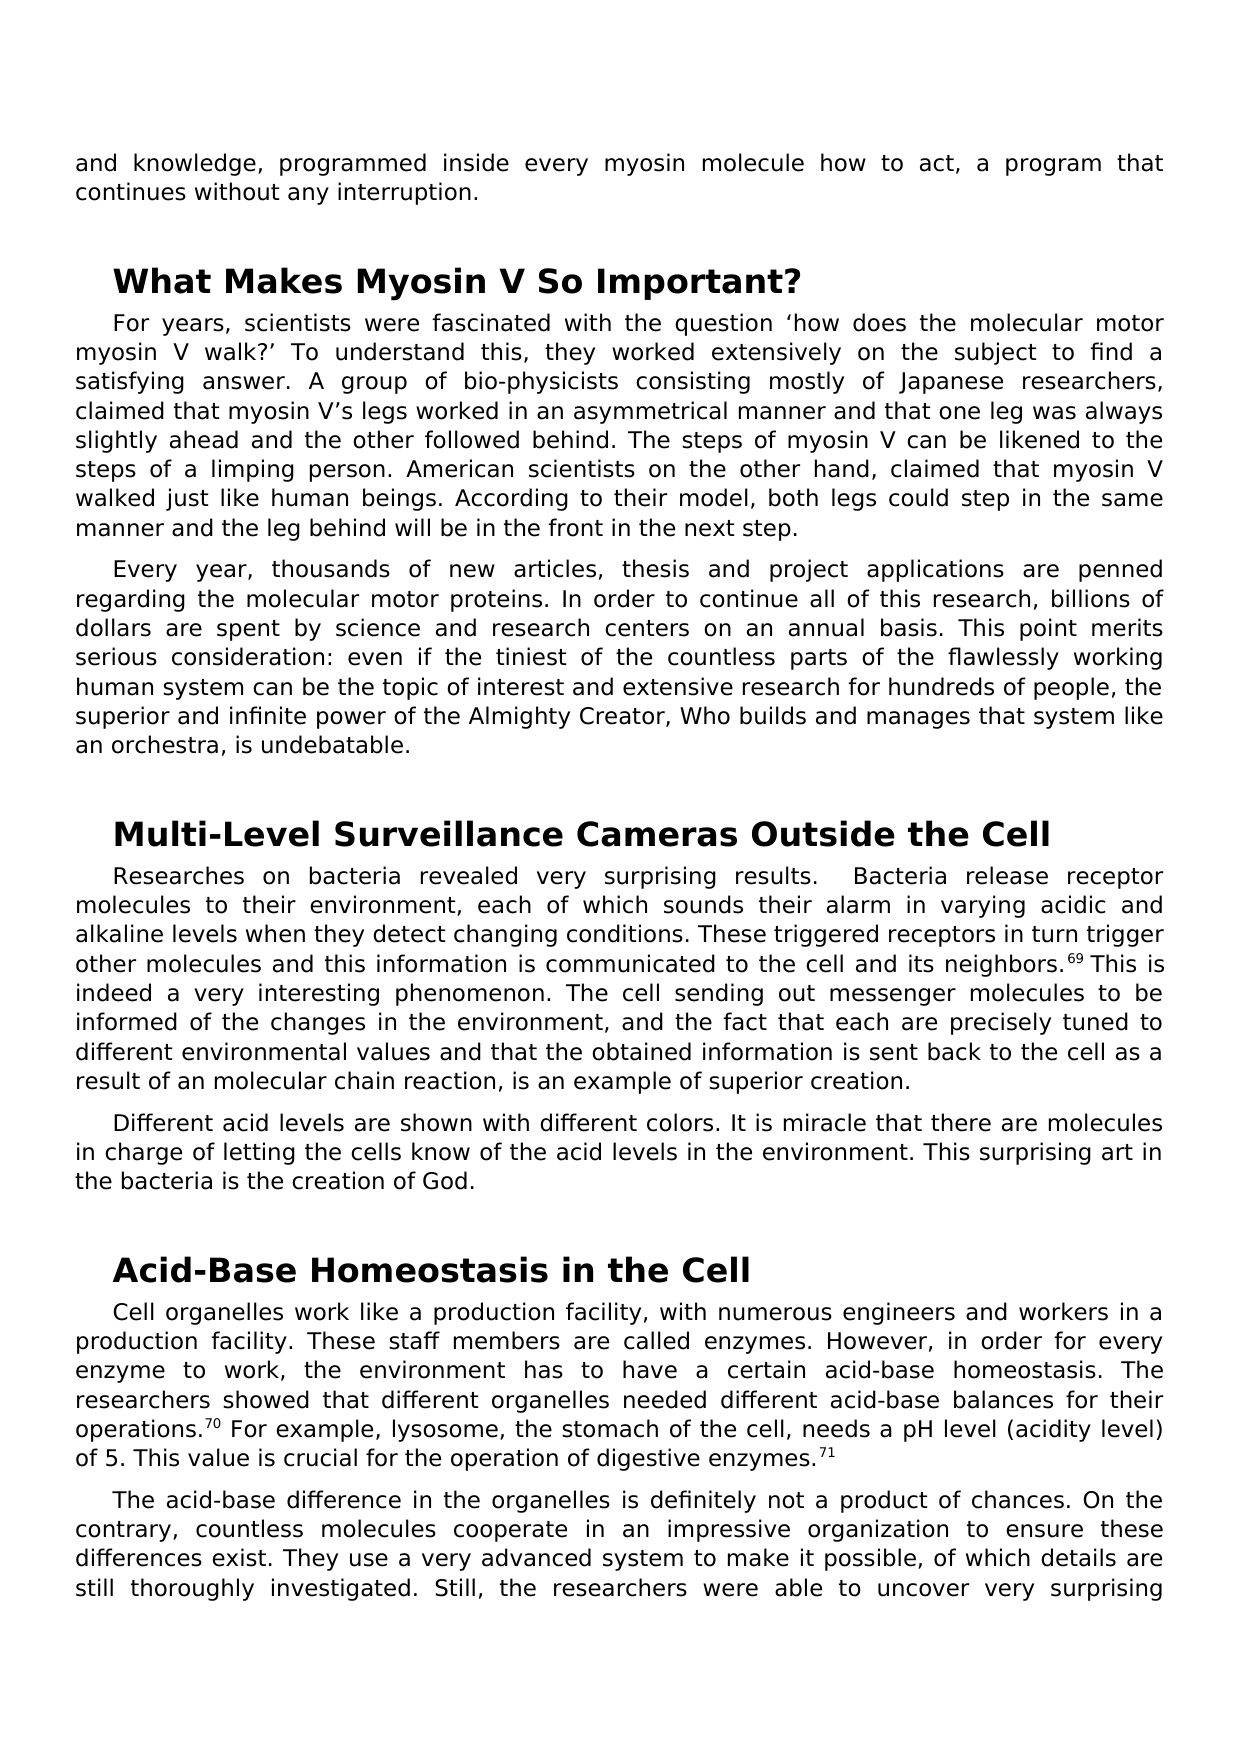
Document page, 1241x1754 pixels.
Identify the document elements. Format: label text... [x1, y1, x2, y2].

text Researches on bacteria revealed very surprising results. Bacteria release receptor molecules to their environment, each of which sounds their alarm in varying acidic and alkaline levels when they detect changing conditions. These triggered receptors in turn trigger other molecules and this information is communicated to the cell and its neighbors.69 This is indeed a very interesting phenomenon. The cell sending out messenger molecules to be informed of the changes in the environment, and the fact that each are precisely tuned to different environmental values and that the obtained information is sent back to the cell as a result of an molecular chain reaction, is an example of superior creation. [75, 863, 1165, 1094]
text For years, scientists were fascinated with the question ‘how does the molecular motor myosin V walk?’ To understand this, they worked extensively on the subject to find a satisfying answer. A group of bio-physicists consisting mostly of Japanese researchers, claimed that myosin V’s legs worked in an asymmetrical manner and that one leg was always slightly ahead and the other followed behind. The steps of myosin V can be likened to the steps of a limping person. American scientists on the other hand, claimed that myosin V walked just like human beings. According to their model, both legs could step in the same manner and the leg behind will be in the front in the next step. [75, 310, 1165, 542]
text and knowledge, programmed inside every myosin molecule how to act, a program that continues without any interruption. [75, 150, 1165, 206]
text Different acid levels are shown with different colors. It is miracle that there are molecules in charge of letting the cells know of the acid levels in the environment. This surprising art in the bacteria is the creation of God. [75, 1110, 1165, 1195]
text Every year, thousands of new articles, thesis and project applications are penned regarding the molecular motor proteins. In order to continue all of this research, billions of dollars are spent by science and research centers on an annual basis. This point merits serious consideration: even if the tiniest of the countless parts of the flawlessly working human system can be the topic of interest and extensive research for hundreds of people, the superior and infinite power of the Almighty Creator, Who builds and manages that system like an orchestra, is undebatable. [75, 557, 1165, 759]
text Cell organelles work like a production facility, with numerous engineers and workers in a production facility. These staff members are called enzymes. However, in order for every enzyme to work, the environment has to have a certain acid-base homeostasis. The researchers showed that different organelles needed different acid-base balances for their operations.70 For example, lysosome, the stomach of the cell, needs a pH level (acidity level) of 5. This value is crucial for the operation of digestive enzymes.71 [75, 1299, 1165, 1472]
subtitle Acid-Base Homeostasis in the Cell [112, 1252, 1165, 1291]
subtitle Multi-Level Surveillance Cameras Outside the Cell [112, 816, 1165, 855]
subtitle What Makes Myosin V So Important? [112, 263, 1165, 302]
text The acid-base difference in the organelles is definitely not a product of chances. On the contrary, countless molecules cooperate in an impressive organization to ensure these differences exist. They use a very advanced system to make it possible, of which details are still thoroughly investigated. Still, the researchers were able to uncover very surprising [75, 1487, 1165, 1602]
